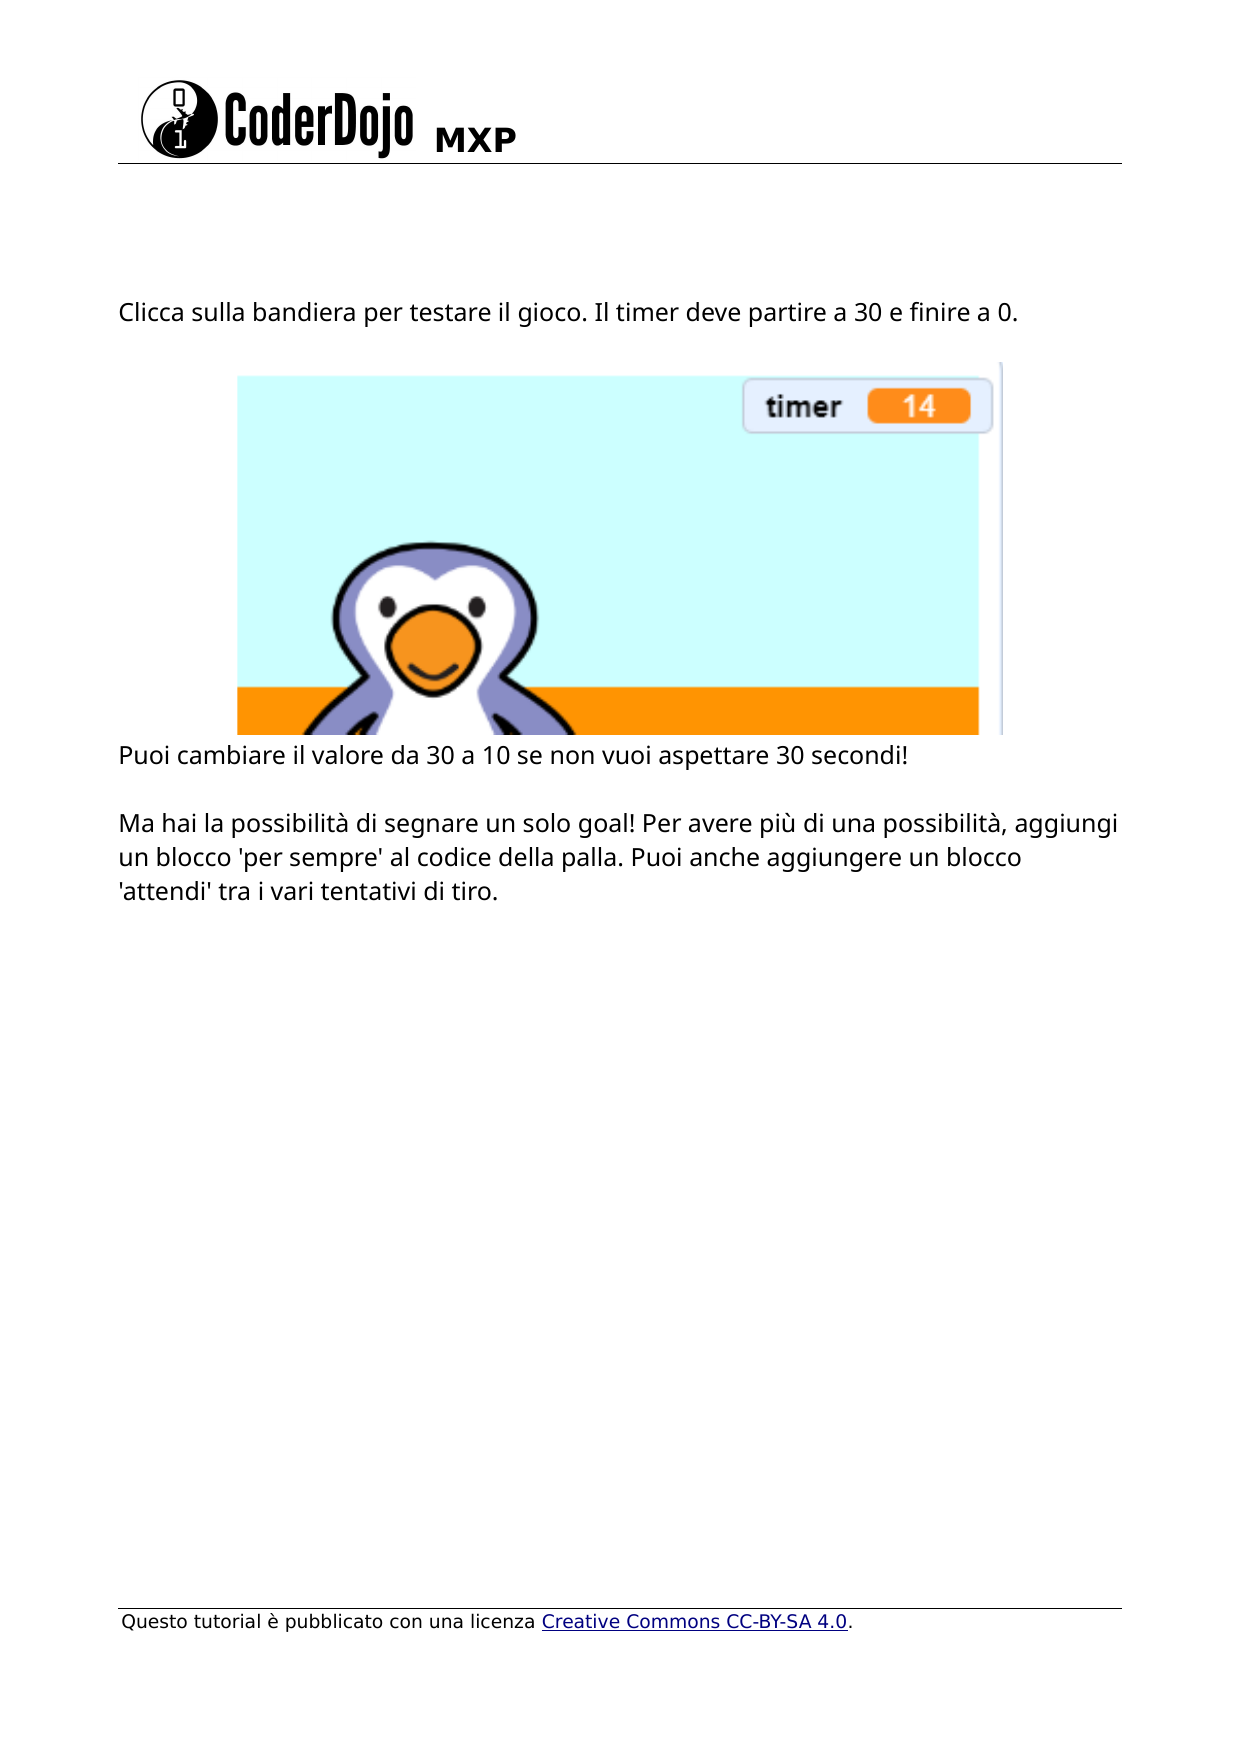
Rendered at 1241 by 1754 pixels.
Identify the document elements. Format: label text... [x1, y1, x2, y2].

text Puoi cambiare il valore da 30 a 10 se non vuoi aspettare 30 secondi! [118, 737, 1122, 771]
picture [237, 362, 1003, 735]
picture [138, 77, 416, 161]
text Clicca sulla bandiera per testare il gioco. Il timer deve partire a 30 e finire a 0. [118, 294, 1122, 329]
text Ma hai la possibilità di segnare un solo goal! Per avere più di una possibilità, aggiungi un blocco 'per sempre' al codice della palla. Puoi anche aggiungere un blocco 'attendi' tra i vari tentativi di tiro. [118, 806, 1122, 908]
